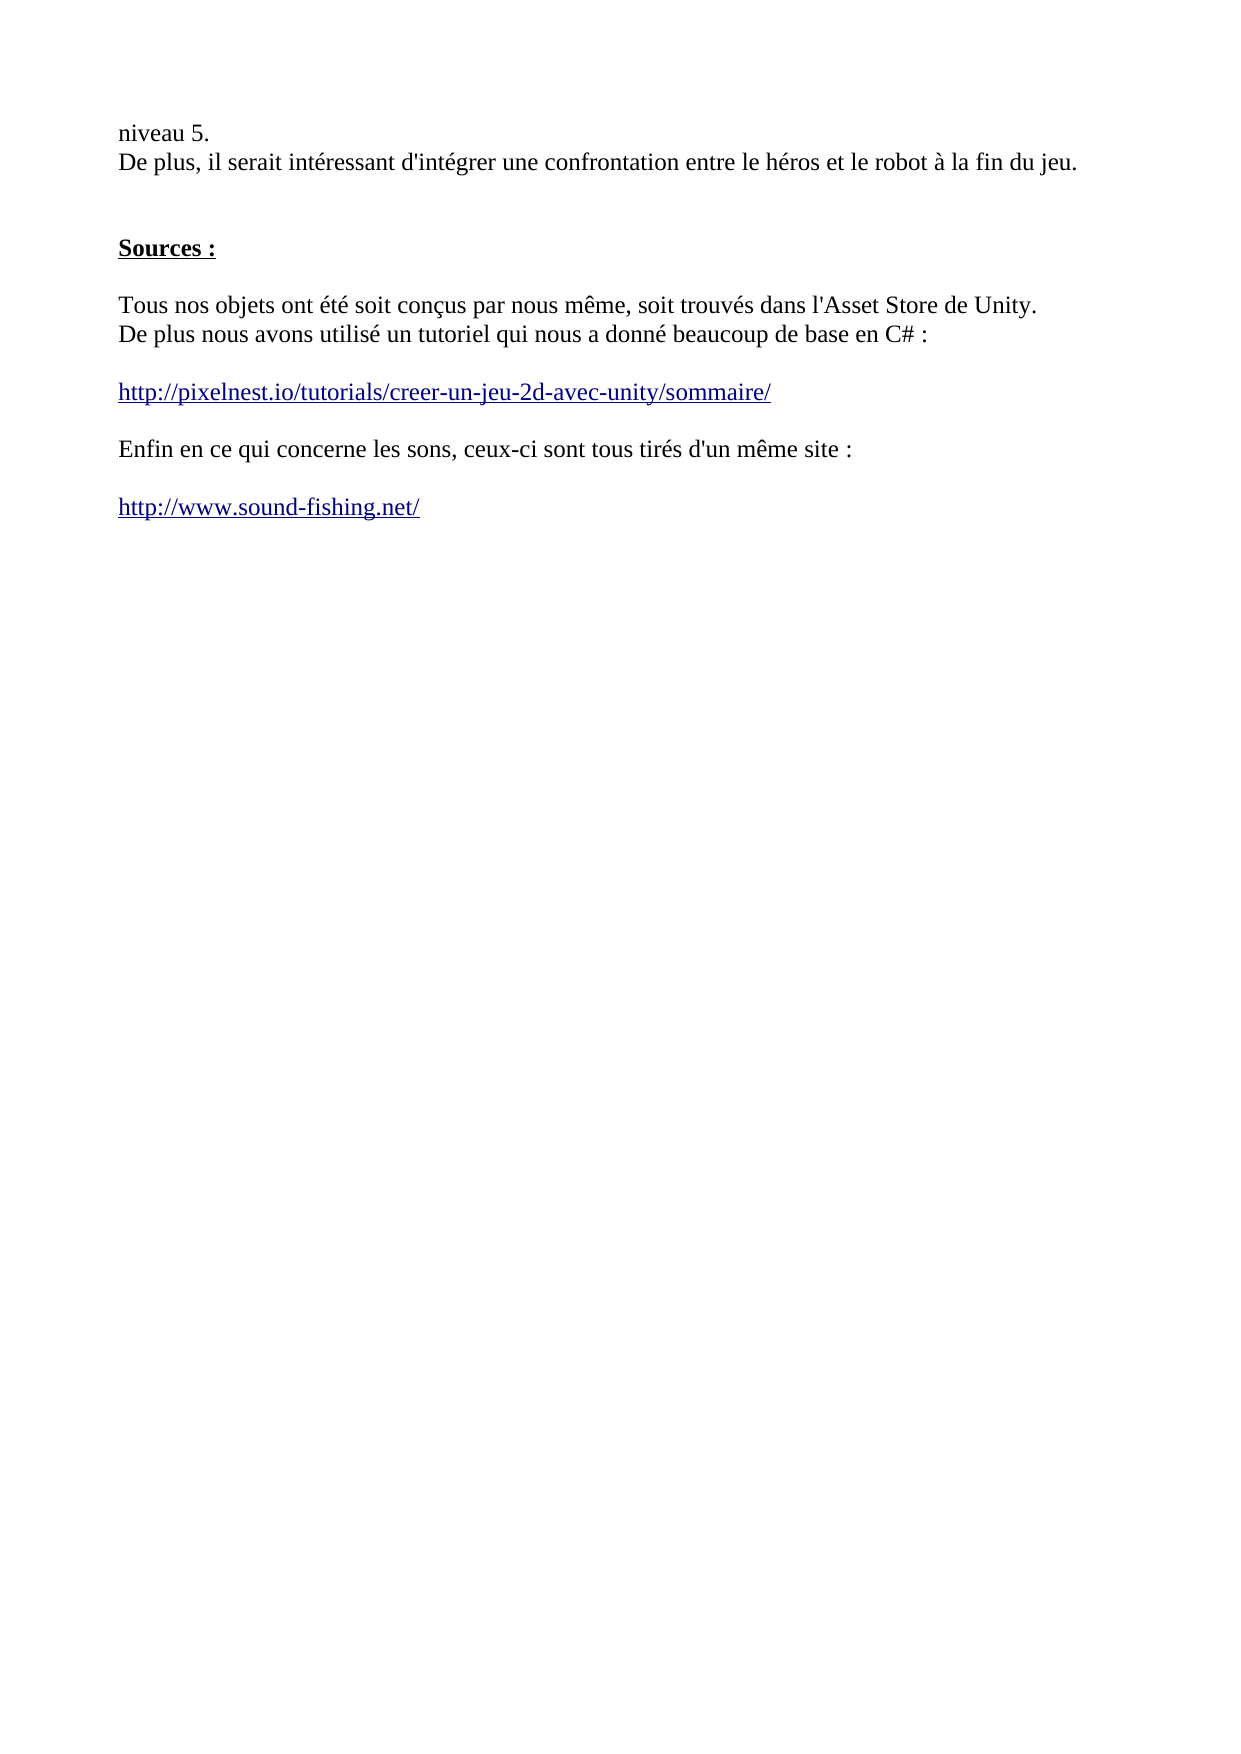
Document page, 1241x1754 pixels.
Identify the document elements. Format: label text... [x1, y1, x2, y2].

text niveau 5. [118, 118, 1122, 147]
text De plus nous avons utilisé un tutoriel qui nous a donné beaucoup de base en C# : [118, 319, 1122, 348]
text Enfin en ce qui concerne les sons, ceux-ci sont tous tirés d'un même site : [118, 434, 1122, 463]
text De plus, il serait intéressant d'intégrer une confrontation entre le héros et le robot à la fin du jeu. [118, 147, 1122, 176]
text http://www.sound-fishing.net/ [118, 492, 1122, 521]
text Tous nos objets ont été soit conçus par nous même, soit trouvés dans l'Asset Store de Unity. [118, 291, 1122, 319]
text Sources : [118, 233, 1122, 262]
text http://pixelnest.io/tutorials/creer-un-jeu-2d-avec-unity/sommaire/ [118, 377, 1122, 406]
